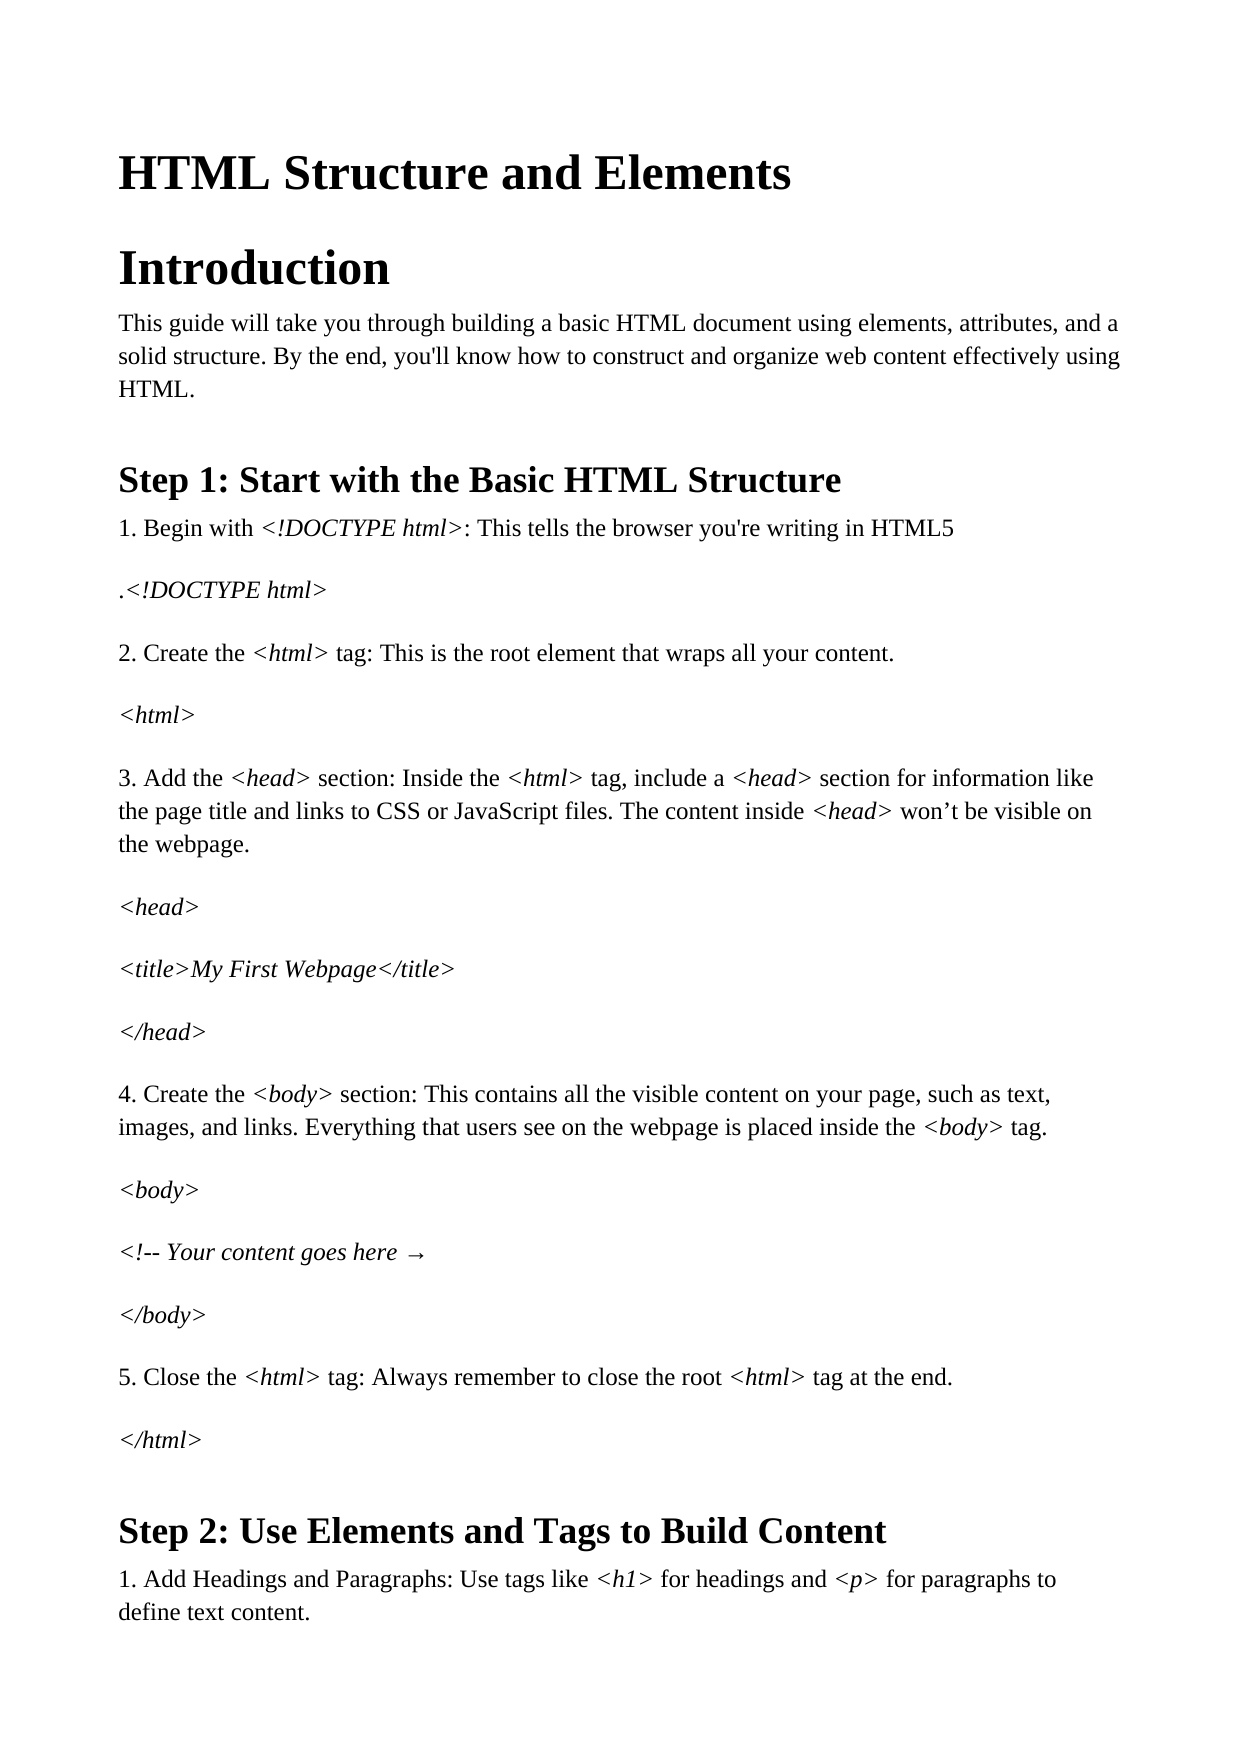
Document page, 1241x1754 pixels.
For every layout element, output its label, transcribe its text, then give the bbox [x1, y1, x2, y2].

text 5. Close the <html> tag: Always remember to close the root <html> tag at the end. [118, 1362, 1122, 1391]
subtitle Step 2: Use Elements and Tags to Build Content [118, 1508, 1122, 1551]
text <html> [118, 701, 1122, 729]
text <body> [118, 1175, 1122, 1203]
text 1. Begin with <!DOCTYPE html>: This tells the browser you're writing in HTML5 [118, 513, 1122, 542]
text 2. Create the <html> tag: This is the root element that wraps all your content. [118, 638, 1122, 667]
subtitle HTML Structure and Elements [118, 143, 1122, 201]
text 3. Add the <head> section: Inside the <html> tag, include a <head> section for information like the page title and links to CSS or JavaScript files. The content inside <head> won’t be visible on the webpage. [118, 763, 1122, 858]
text This guide will take you through building a basic HTML document using elements, attributes, and a solid structure. By the end, you'll know how to construct and organize web content effectively using HTML. [118, 308, 1122, 403]
subtitle Introduction [118, 238, 1122, 296]
text </html> [118, 1425, 1122, 1453]
text 4. Create the <body> section: This contains all the visible content on your page, such as text, images, and links. Everything that users see on the webpage is placed inside the <body> tag. [118, 1079, 1122, 1141]
text </head> [118, 1017, 1122, 1045]
text <!-- Your content goes here → [118, 1237, 1122, 1266]
text 1. Add Headings and Paragraphs: Use tags like <h1> for headings and <p> for paragraphs to define text content. [118, 1564, 1122, 1625]
text <title>My First Webpage</title> [118, 954, 1122, 983]
text .<!DOCTYPE html> [118, 576, 1122, 604]
text </body> [118, 1300, 1122, 1328]
text <head> [118, 892, 1122, 920]
subtitle Step 1: Start with the Basic HTML Structure [118, 457, 1122, 501]
